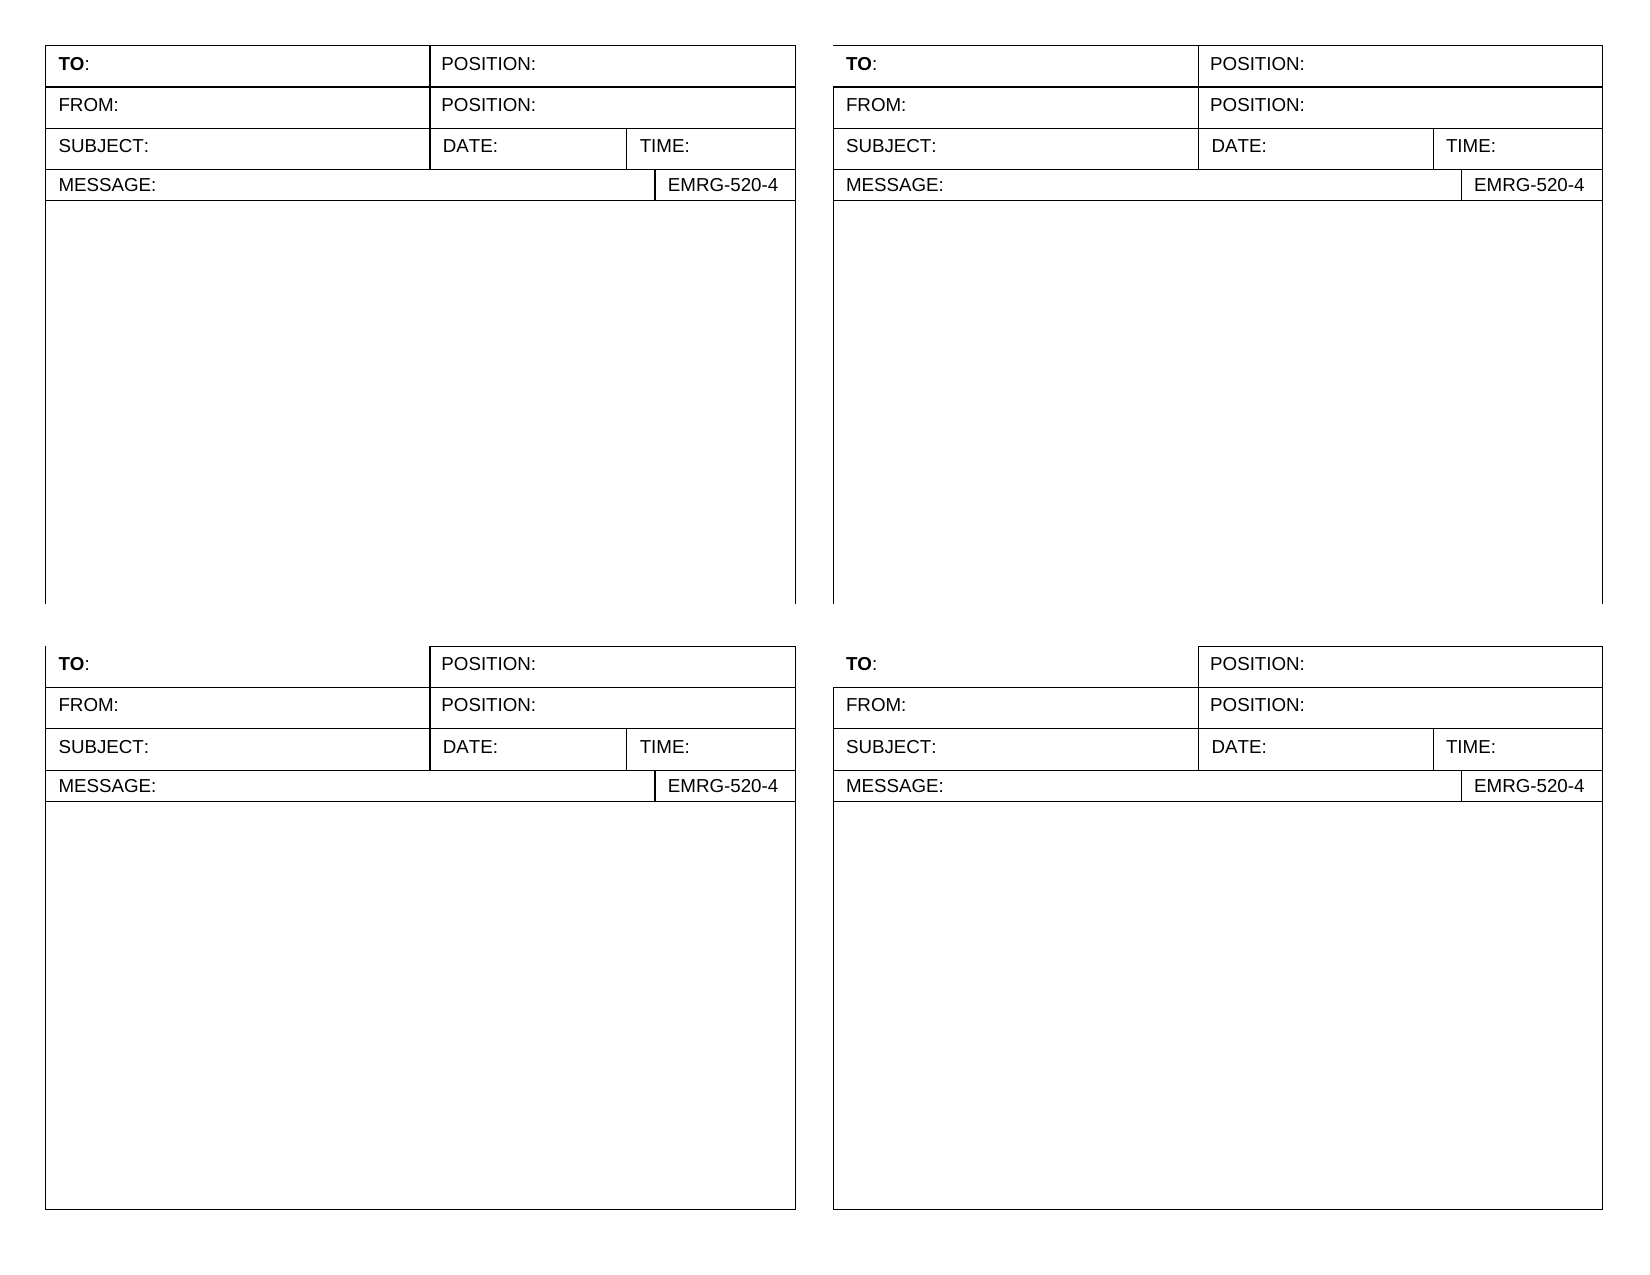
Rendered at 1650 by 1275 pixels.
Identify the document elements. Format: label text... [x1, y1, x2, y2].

table_cell TIME: [1434, 129, 1602, 169]
table_cell DATE: [431, 129, 626, 169]
table_header POSITION: [1199, 46, 1602, 86]
table_cell [796, 646, 833, 1209]
table_cell FROM: [834, 688, 1198, 728]
table_cell [46, 604, 1603, 646]
table_cell EMRG-520-4 [1462, 771, 1602, 801]
table_header POSITION: [431, 46, 795, 86]
table_cell POSITION: [1199, 688, 1602, 728]
table_cell SUBJECT: [834, 129, 1198, 169]
table_header TO: [833, 646, 1198, 687]
table_cell FROM: [46, 88, 429, 128]
table_header TO: [833, 46, 1198, 86]
table_cell FROM: [46, 688, 429, 728]
table_cell [46, 802, 795, 1209]
table_header [796, 45, 833, 604]
table_cell [46, 201, 795, 604]
table_cell POSITION: [1199, 88, 1602, 128]
table_cell FROM: [834, 88, 1198, 128]
table_cell MESSAGE: [834, 170, 1461, 200]
table_cell EMRG-520-4 [656, 170, 795, 200]
table_cell [834, 201, 1602, 604]
table_cell SUBJECT: [46, 129, 429, 169]
table_header TO: [46, 646, 429, 687]
table_cell TIME: [1434, 729, 1602, 769]
table_cell TIME: [627, 729, 795, 769]
table_cell DATE: [1199, 729, 1433, 769]
table_cell MESSAGE: [834, 771, 1461, 801]
table_cell POSITION: [431, 688, 795, 728]
table_cell SUBJECT: [834, 729, 1198, 769]
table_cell MESSAGE: [46, 771, 654, 801]
table_cell [834, 802, 1602, 1209]
table_header POSITION: [1199, 647, 1602, 687]
table_cell MESSAGE: [46, 170, 654, 200]
table_cell EMRG-520-4 [1462, 170, 1602, 200]
table_header TO: [46, 46, 429, 86]
table_cell EMRG-520-4 [656, 771, 795, 801]
table_cell POSITION: [431, 88, 795, 128]
table_cell DATE: [431, 729, 626, 769]
table_cell TIME: [627, 129, 795, 169]
table_cell DATE: [1199, 129, 1433, 169]
table_cell SUBJECT: [46, 729, 429, 769]
table_header POSITION: [431, 647, 795, 687]
